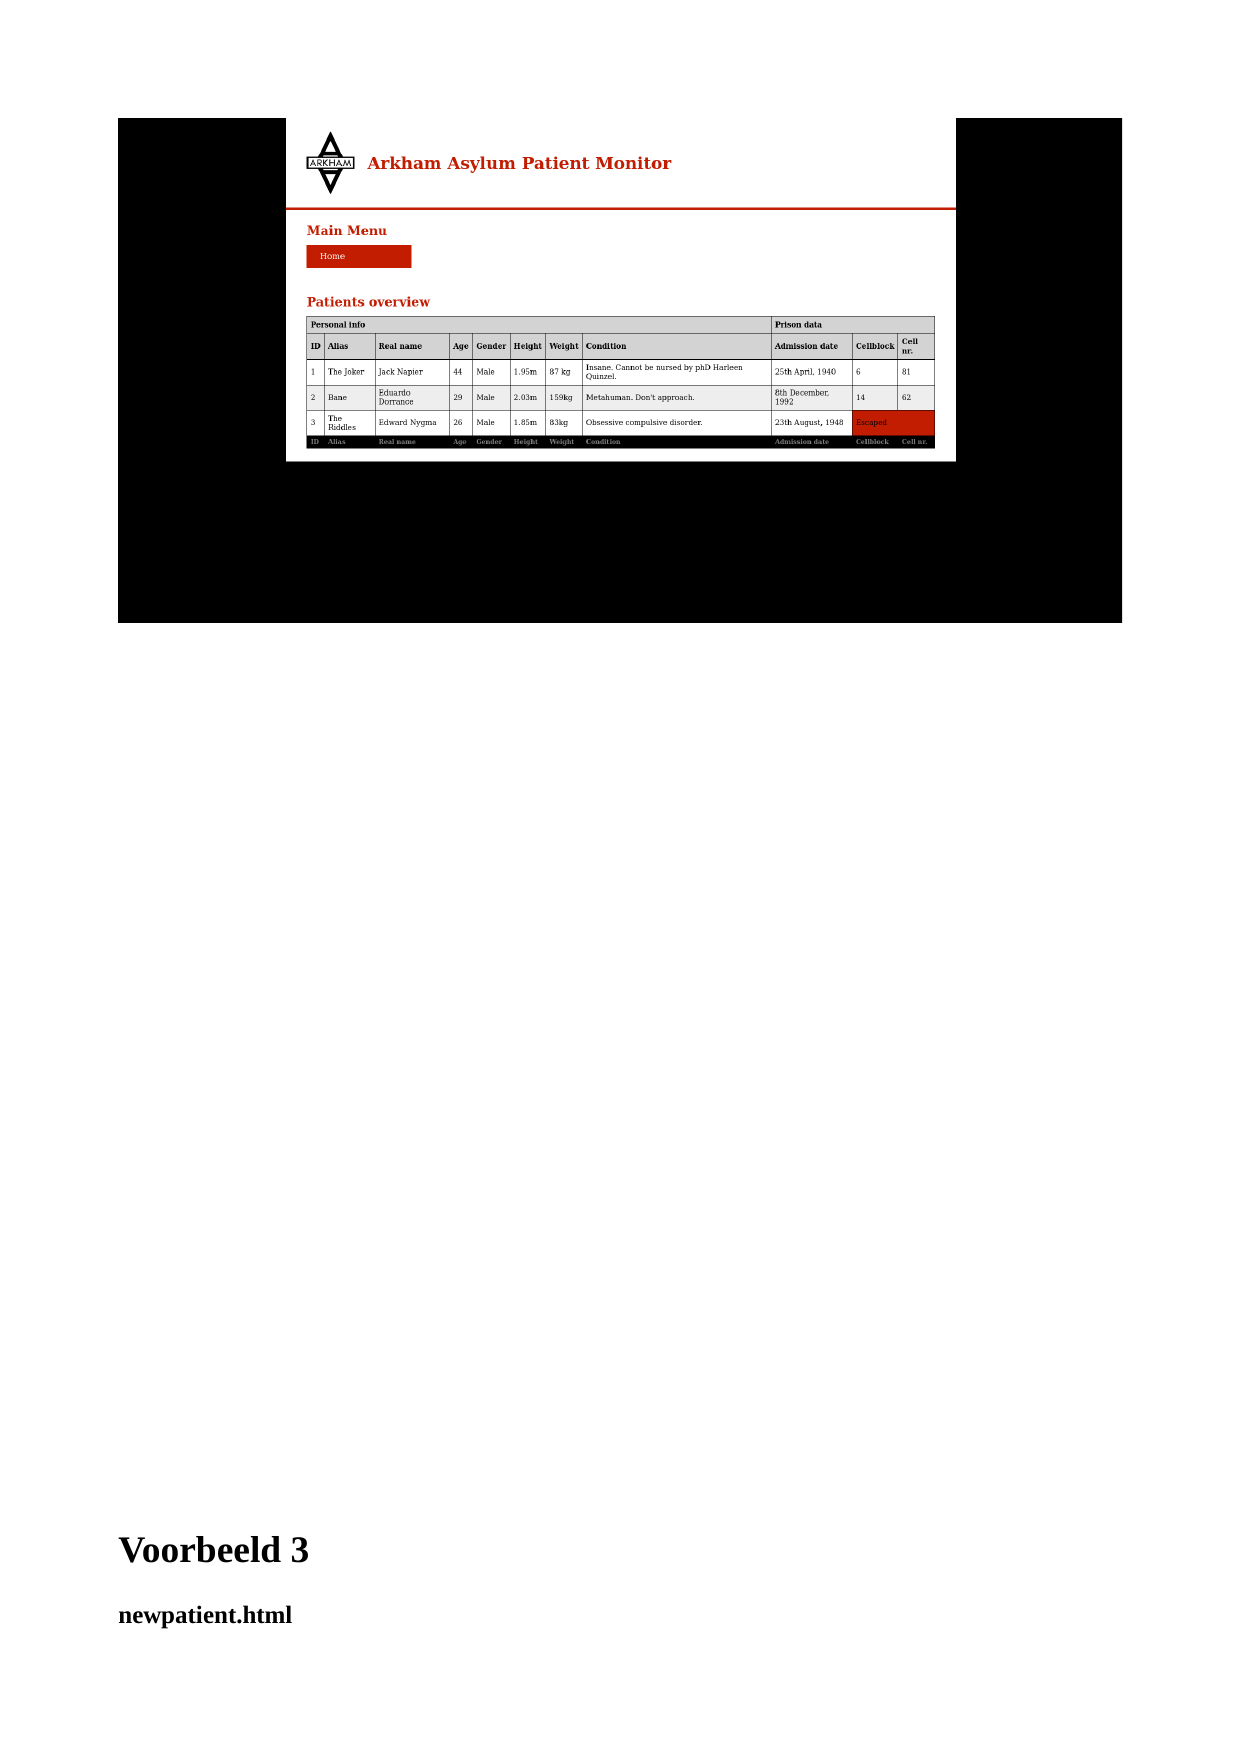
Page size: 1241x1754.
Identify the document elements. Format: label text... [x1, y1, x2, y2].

text newpatient.html [118, 1600, 1122, 1628]
picture [118, 118, 1123, 623]
text Voorbeeld 3 [118, 1528, 1122, 1571]
